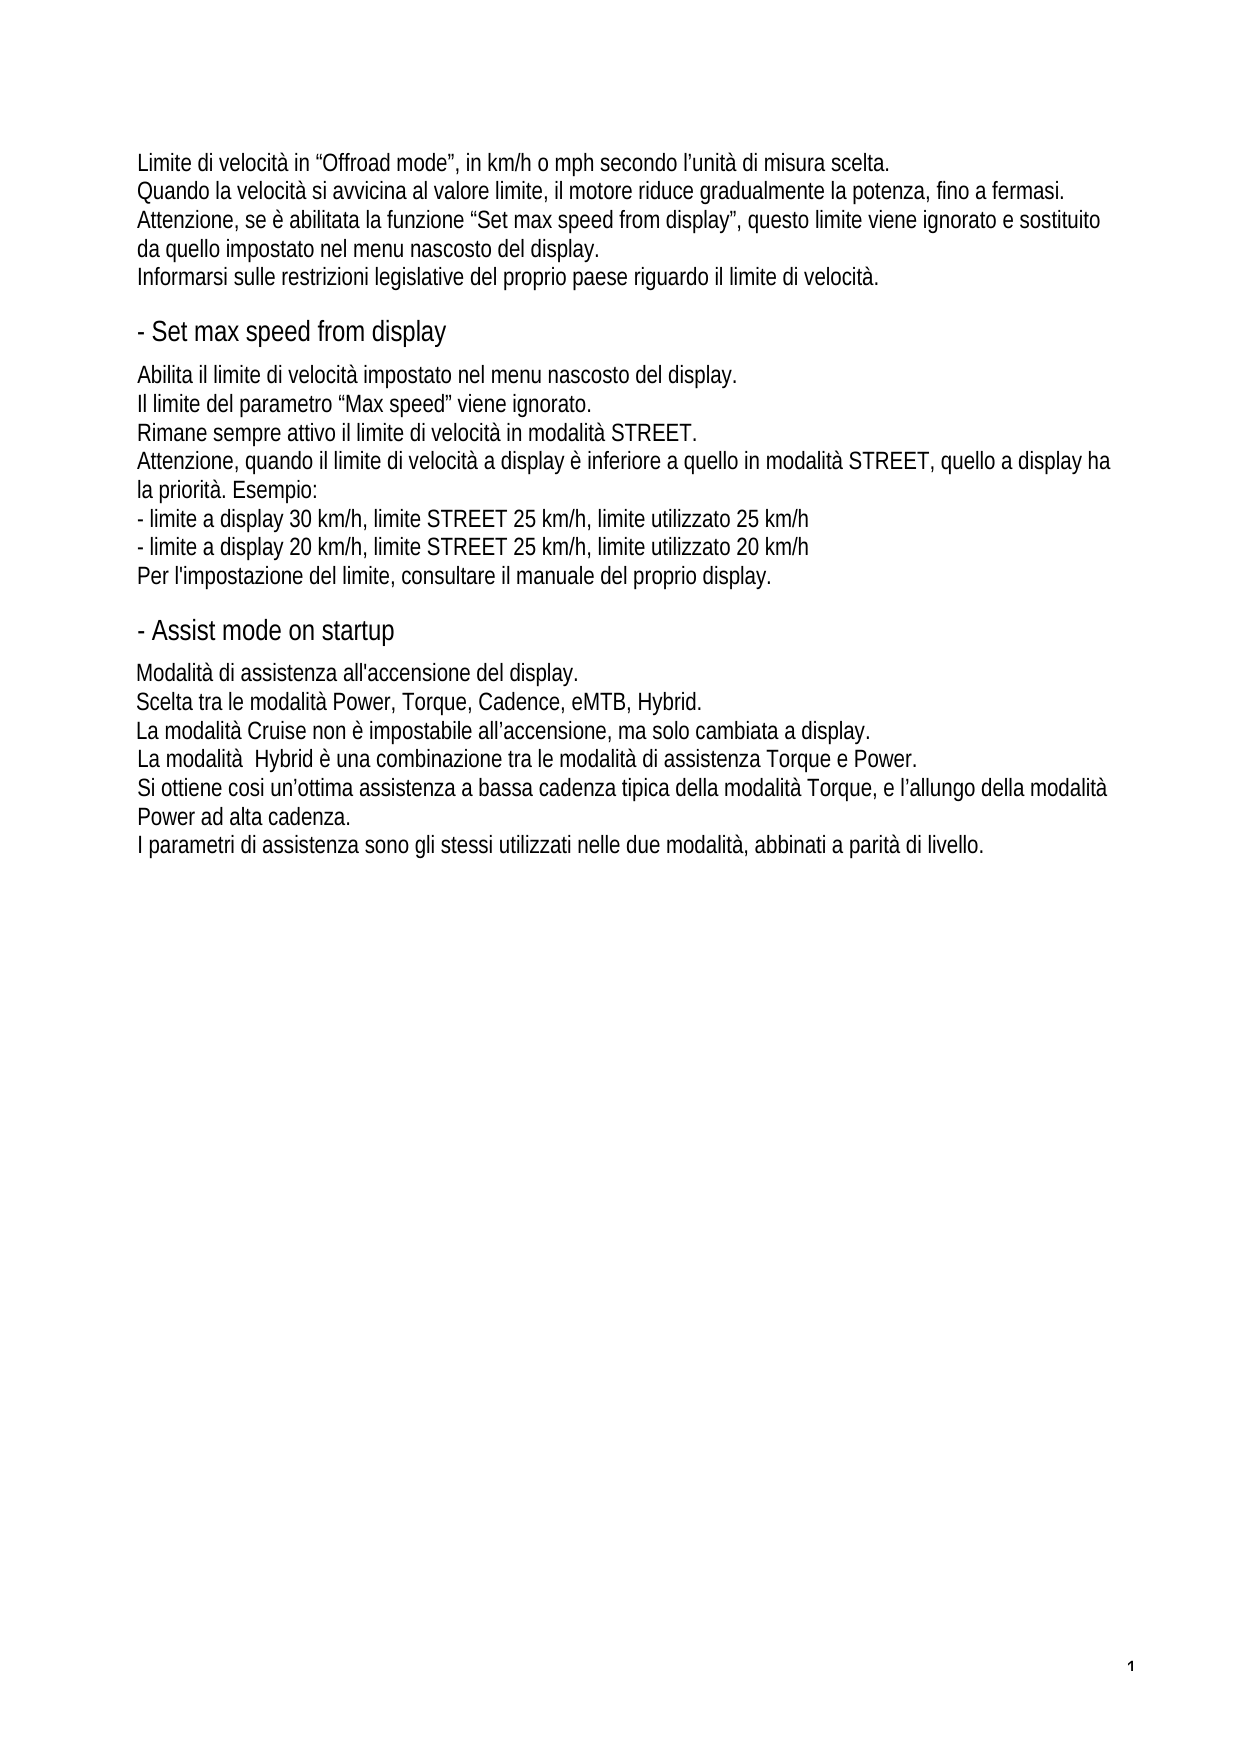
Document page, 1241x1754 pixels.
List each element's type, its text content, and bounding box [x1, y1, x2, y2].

text Abilita il limite di velocità impostato nel menu nascosto del display. [137, 360, 1122, 389]
text Il limite del parametro “Max speed” viene ignorato. [137, 389, 1122, 418]
text Per l'impostazione del limite, consultare il manuale del proprio display. [137, 561, 1122, 589]
text Limite di velocità in “Offroad mode”, in km/h o mph secondo l’unità di misura scelta. [137, 148, 1122, 176]
text Attenzione, quando il limite di velocità a display è inferiore a quello in modalità STREET, quello a display ha la priorità. Esempio: [137, 446, 1122, 504]
text I parametri di assistenza sono gli stessi utilizzati nelle due modalità, abbinati a parità di livello. [137, 830, 1122, 859]
text Attenzione, se è abilitata la funzione “Set max speed from display”, questo limite viene ignorato e sostituito da quello impostato nel menu nascosto del display. [137, 205, 1122, 262]
text Informarsi sulle restrizioni legislative del proprio paese riguardo il limite di velocità. [137, 262, 1122, 291]
text - limite a display 20 km/h, limite STREET 25 km/h, limite utilizzato 20 km/h [137, 532, 1122, 561]
text Modalità di assistenza all'accensione del display. [136, 658, 1122, 687]
text La modalità Cruise non è impostabile all’accensione, ma solo cambiata a display. [136, 716, 1122, 744]
text Si ottiene cosi un’ottima assistenza a bassa cadenza tipica della modalità Torque, e l’allungo della modalità Power ad alta cadenza. [137, 773, 1122, 830]
text - limite a display 30 km/h, limite STREET 25 km/h, limite utilizzato 25 km/h [137, 504, 1122, 532]
text - Assist mode on startup [137, 613, 1122, 647]
text Quando la velocità si avvicina al valore limite, il motore riduce gradualmente la potenza, fino a fermasi. [137, 176, 1122, 205]
text Scelta tra le modalità Power, Torque, Cadence, eMTB, Hybrid. [136, 687, 1122, 716]
text - Set max speed from display [137, 314, 1122, 348]
text La modalità Hybrid è una combinazione tra le modalità di assistenza Torque e Power. [137, 744, 1122, 773]
text Rimane sempre attivo il limite di velocità in modalità STREET. [137, 418, 1122, 446]
